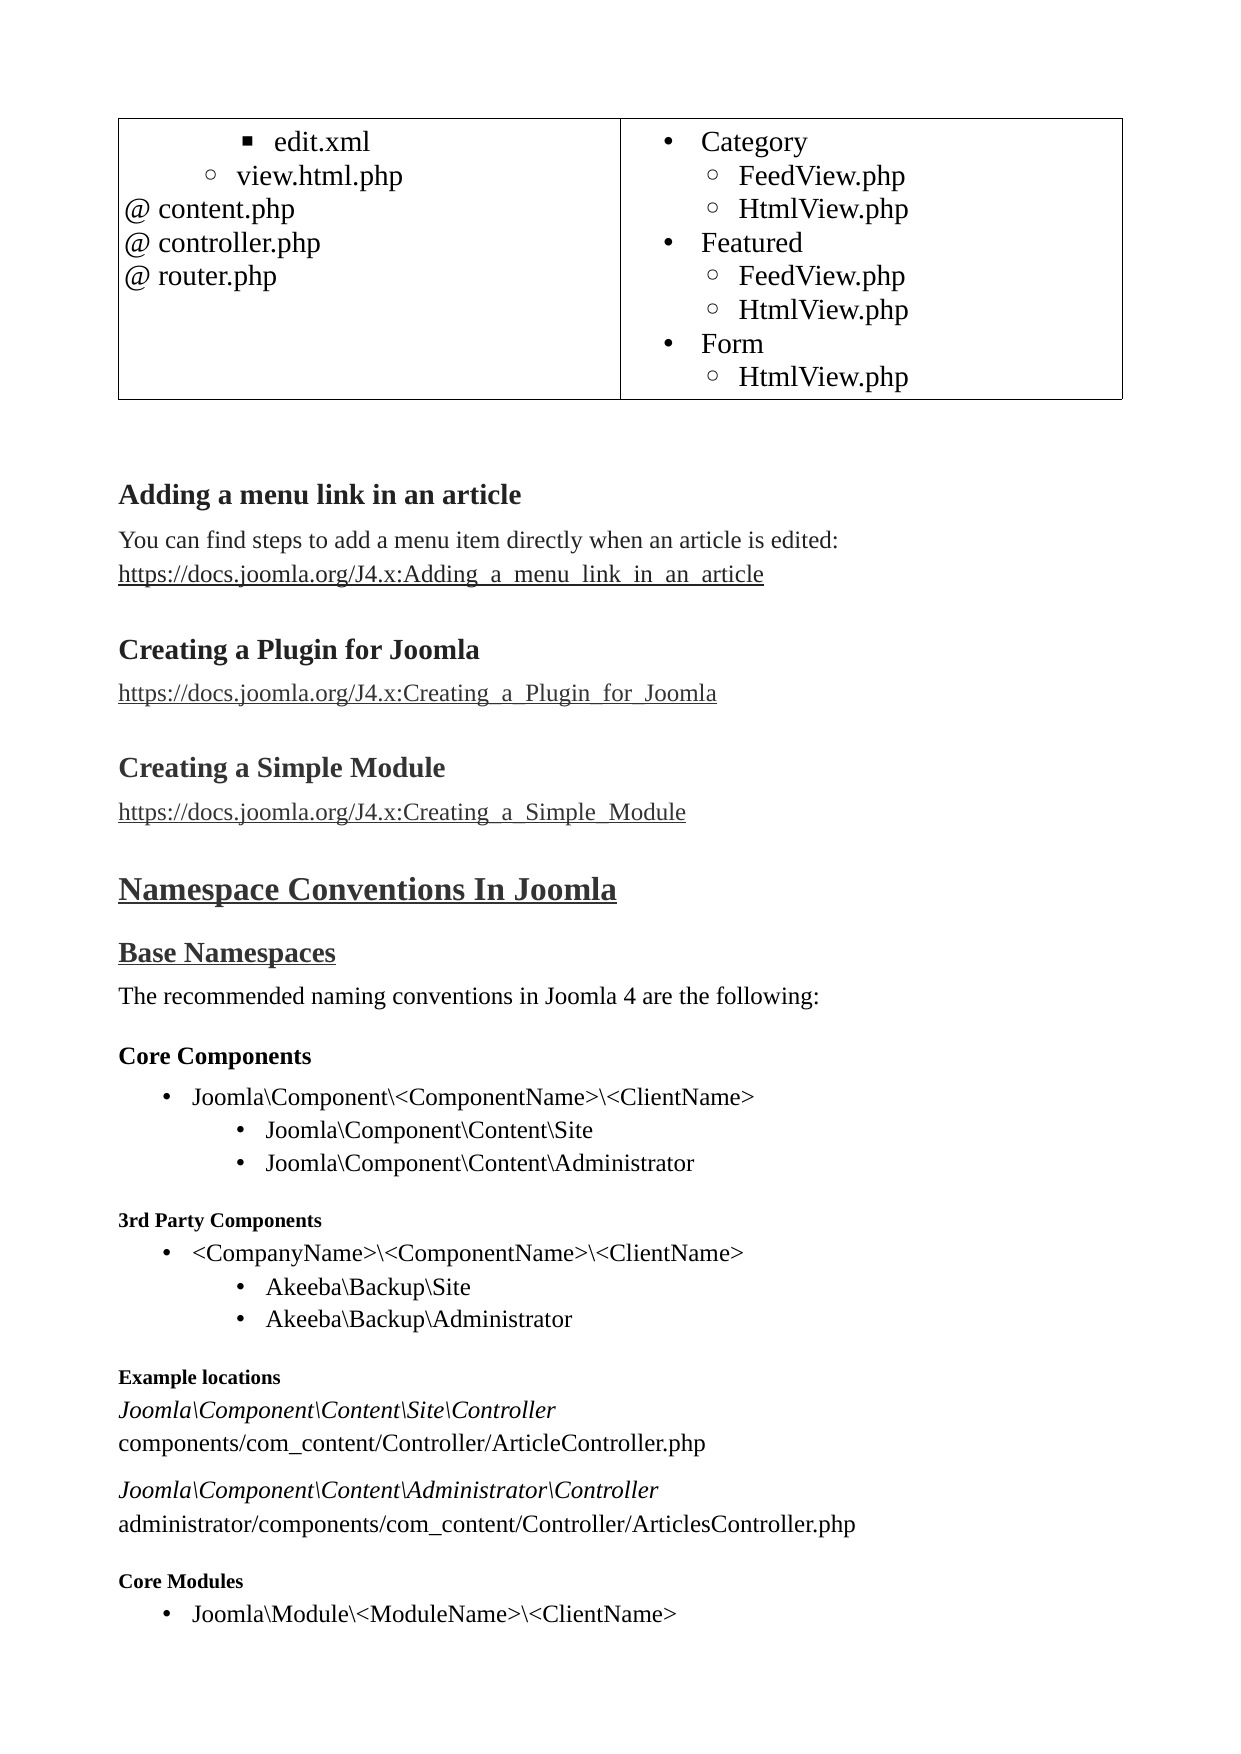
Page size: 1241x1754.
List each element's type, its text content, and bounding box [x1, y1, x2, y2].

subtitle Core Components [118, 1041, 1122, 1069]
text https://docs.joomla.org/J4.x:Creating_a_Plugin_for_Joomla [118, 678, 1122, 707]
subtitle Creating a Plugin for Joomla [118, 632, 1122, 666]
subtitle Adding a menu link in an article [118, 477, 1122, 511]
subtitle Core Modules [118, 1569, 1122, 1593]
table_cell @ Controller ArticleController.php DisplayController.php @ Dispatcher Dispatcher.php @ forms article.xml filter_articles.xml @ Helper AssociationHelper.php QueryHelper.php RouteHelper.php @ helpers icon.php @ Model ArchiveModel.php ArticleModel.php ArticlesModel.php CategoriesModel.php CategoryModel.php FeaturedModel.php FormModel.php @ Service Category.php Router.php @ tmpl archive default.php default.xml default_items.php article default.php default.xml default_links.php categories default.php default.xml default_items.php category blog.php blog.xml blog_children.php blog_item.php blog_links.php default.php default.xml default_articles.php default_children.php featured default.php default.xml default_items.php default_links.php form edit.php edit.xml @ View Archive HtmlView.php Article HtmlView.php Categories HtmlView.php Category FeedView.php HtmlView.php Featured FeedView.php HtmlView.php Form HtmlView.php [621, 119, 1122, 399]
list Joomla\Module\<ModuleName>\<ClientName> [162, 1599, 1122, 1628]
text Joomla\Component\Content\Site\Controller components/com_content/Controller/ArticleController.php [118, 1395, 1122, 1457]
subtitle Creating a Simple Module [118, 751, 1122, 784]
subtitle 3rd Party Components [118, 1208, 1122, 1232]
list Joomla\Component\Content\Administrator [236, 1148, 1122, 1177]
list <CompanyName>\<ComponentName>\<ClientName> [162, 1238, 1122, 1267]
subtitle Namespace Conventions In Joomla [118, 869, 1122, 908]
text https://docs.joomla.org/J4.x:Creating_a_Simple_Module [118, 797, 1122, 825]
list Joomla\Component\<ComponentName>\<ClientName> [162, 1082, 1122, 1111]
list Akeeba\Backup\Administrator [236, 1304, 1122, 1333]
text Joomla\Component\Content\Administrator\Controller administrator/components/com_content/Controller/ArticlesController.php [118, 1476, 1122, 1537]
list Akeeba\Backup\Site [236, 1272, 1122, 1300]
subtitle Base Namespaces [118, 935, 1122, 968]
subtitle Example locations [118, 1365, 1122, 1389]
table_cell @ controllers article.php @ helpers – association.php category.php icon.php legacyrouter.php query.php route.php @ models - forms article.xml filter_articles.xml archive.php article.php articles.php categories.php category.php featured.php form.php @ views - archive tmpl default.php default.xml default_items.php view.html.php article tmpl default.php default.xml default_links.php view.html.php categories tmpl default.php default.xml default_items.php view.html.php category tmpl blog.php blog.xml blog_children.php blog_item.php blog_links.php default.php default.xml default_articles.php default_children.php view.feed.php view.html.php featured tmpl default.php default.xml default_items.php default_links.php view.feed.php view.html.php form tmpl edit.php edit.xml view.html.php @ content.php @ controller.php @ router.php [119, 119, 620, 399]
text The recommended naming conventions in Joomla 4 are the following: [118, 981, 1122, 1009]
list Joomla\Component\Content\Site [236, 1115, 1122, 1144]
text You can find steps to add a menu item directly when an article is edited: https://docs.joomla.org/J4.x:Adding_a_menu_link_in_an_article [118, 523, 1122, 588]
